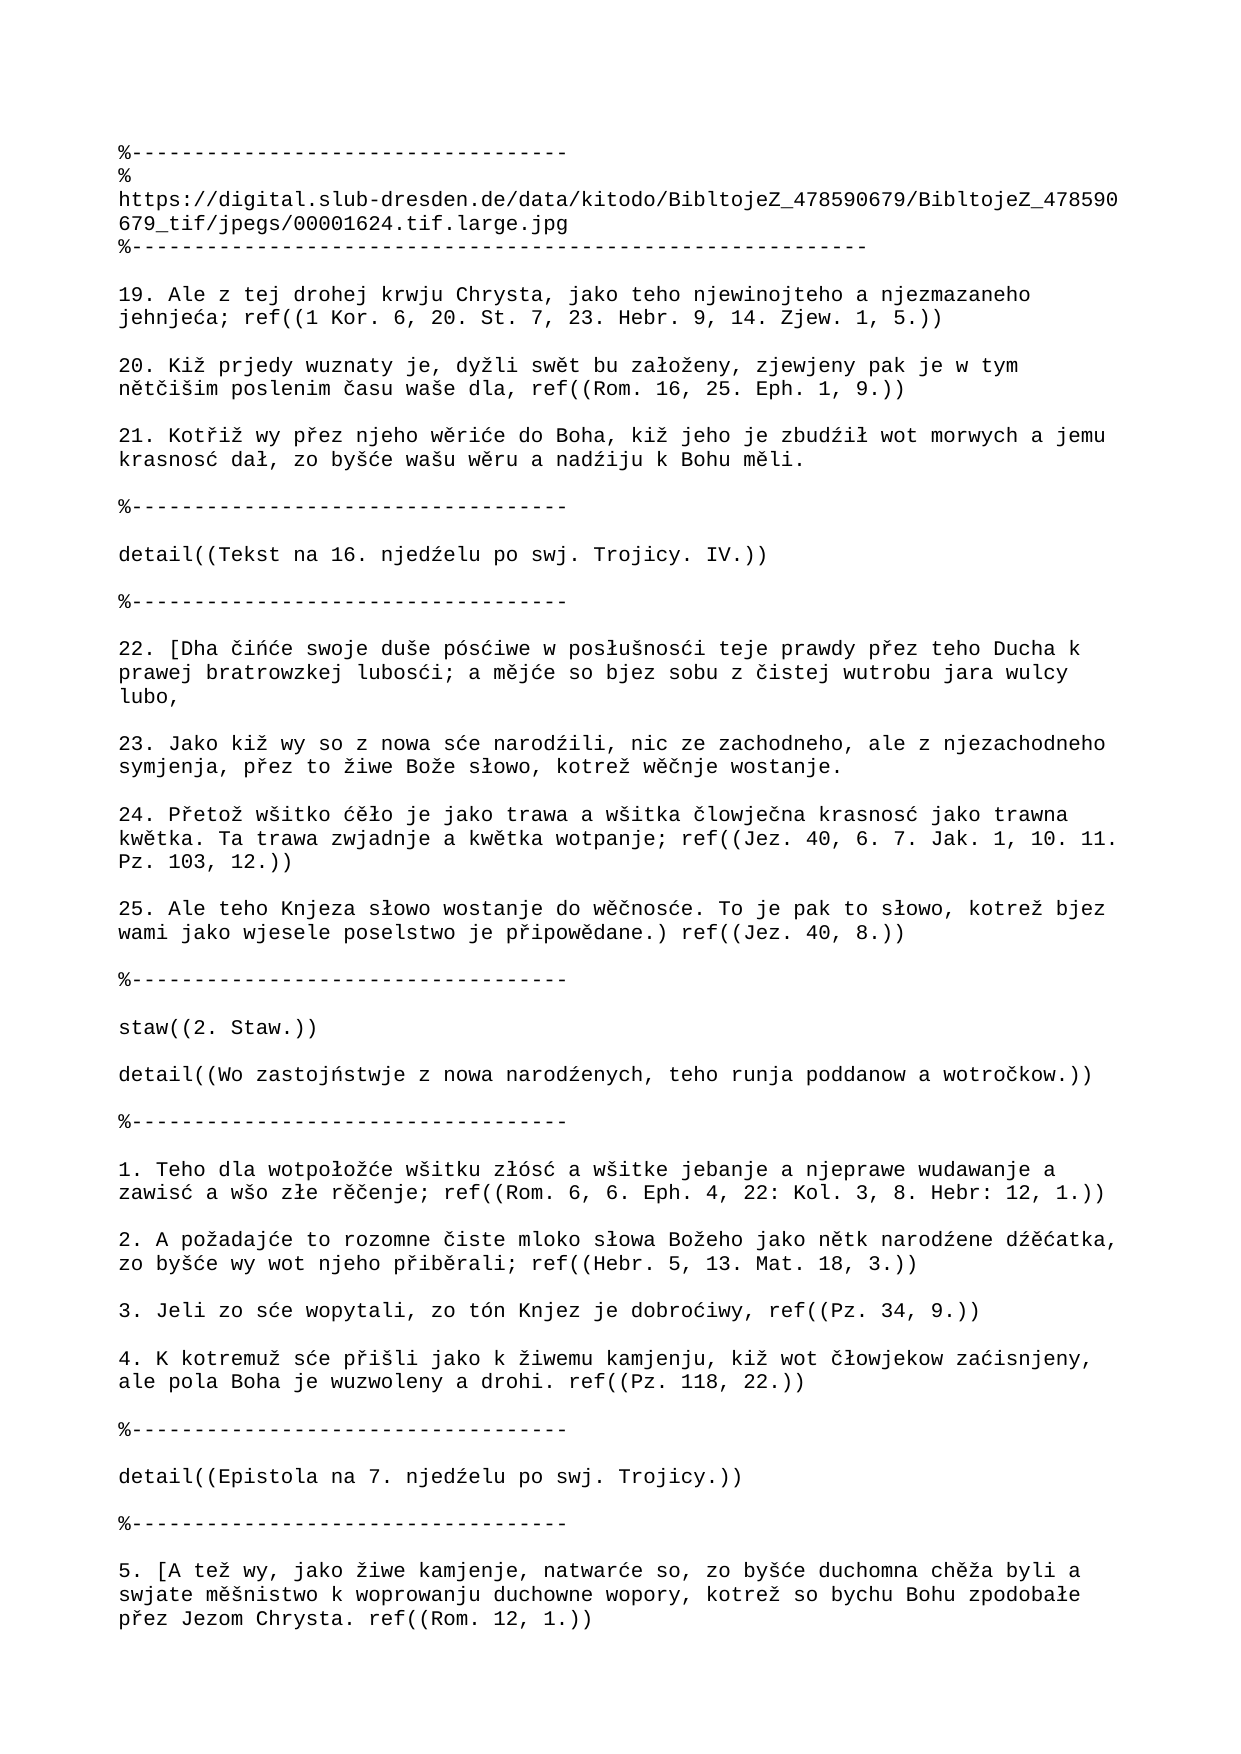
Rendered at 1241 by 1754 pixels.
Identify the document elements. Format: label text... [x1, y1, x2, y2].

text detail((Tekst na 16. njedźelu po swj. Trojicy. IV.)) [118, 544, 1122, 567]
text %----------------------------------- [118, 591, 1122, 615]
text detail((Epistola na 7. njedźelu po swj. Trojicy.)) [118, 1466, 1122, 1489]
text 3. Jeli zo sće wopytali, zo tón Knjez je dobroćiwy, ref((Pz. 34, 9.)) [118, 1300, 1122, 1324]
text 24. Přetož wšitko ćěło je jako trawa a wšitka člowječna krasnosć jako trawna kwětka. Ta trawa zwjadnje a kwětka wotpanje; ref((Jez. 40, 6. 7. Jak. 1, 10. 11. Pz. 103, 12.)) [118, 804, 1122, 875]
text 23. Jako kiž wy so z nowa sće narodźili, nic ze zachodneho, ale z njezachodneho symjenja, přez to žiwe Bože słowo, kotrež wěčnje wostanje. [118, 733, 1122, 780]
text %----------------------------------- [118, 1513, 1122, 1537]
text %----------------------------------- [118, 969, 1122, 993]
text %----------------------------------- [118, 1111, 1122, 1135]
text 20. Kiž prjedy wuznaty je, dyžli swět bu załoženy, zjewjeny pak je w tym nětčišim poslenim času waše dla, ref((Rom. 16, 25. Eph. 1, 9.)) [118, 354, 1122, 402]
text %----------------------------------------------------------- [118, 236, 1122, 260]
text staw((2. Staw.)) [118, 1017, 1122, 1040]
text 5. [A tež wy, jako žiwe kamjenje, natwarće so, zo byšće duchomna chěža byli a swjate měšnistwo k woprowanju duchowne wopory, kotrež so bychu Bohu zpodobałe přez Jezom Chrysta. ref((Rom. 12, 1.)) [118, 1561, 1122, 1631]
text 1. Teho dla wotpołožće wšitku złósć a wšitke jebanje a njeprawe wudawanje a zawisć a wšo złe rěčenje; ref((Rom. 6, 6. Eph. 4, 22: Kol. 3, 8. Hebr: 12, 1.)) [118, 1158, 1122, 1206]
text 25. Ale teho Knjeza słowo wostanje do wěčnosće. To je pak to słowo, kotrež bjez wami jako wjesele poselstwo je připowědane.) ref((Jez. 40, 8.)) [118, 898, 1122, 946]
text 2. A požadajće to rozomne čiste mloko słowa Božeho jako nětk narodźene dźěćatka, zo byšće wy wot njeho přiběrali; ref((Hebr. 5, 13. Mat. 18, 3.)) [118, 1229, 1122, 1277]
text %----------------------------------- [118, 1419, 1122, 1442]
text 4. K kotremuž sće přišli jako k žiwemu kamjenju, kiž wot čłowjekow zaćisnjeny, ale pola Boha je wuzwoleny a drohi. ref((Pz. 118, 22.)) [118, 1348, 1122, 1395]
text % https://digital.slub-dresden.de/data/kitodo/BibltojeZ_478590679/BibltojeZ_478590679_tif/jpegs/00001624.tif.large.jpg [118, 165, 1122, 236]
text detail((Wo zastojństwje z nowa narodźenych, teho runja poddanow a wotročkow.)) [118, 1064, 1122, 1088]
text 19. Ale z tej drohej krwju Chrysta, jako teho njewinojteho a njezmazaneho jehnjeća; ref((1 Kor. 6, 20. St. 7, 23. Hebr. 9, 14. Zjew. 1, 5.)) [118, 284, 1122, 331]
text 21. Kotřiž wy přez njeho wěriće do Boha, kiž jeho je zbudźił wot morwych a jemu krasnosć dał, zo byšće wašu wěru a nadźiju k Bohu měli. [118, 426, 1122, 473]
text %----------------------------------- [118, 496, 1122, 520]
text %----------------------------------- [118, 142, 1122, 165]
text 22. [Dha čińće swoje duše pósćiwe w posłušnosći teje prawdy přez teho Ducha k prawej bratrowzkej lubosći; a mějće so bjez sobu z čistej wutrobu jara wulcy lubo, [118, 638, 1122, 709]
